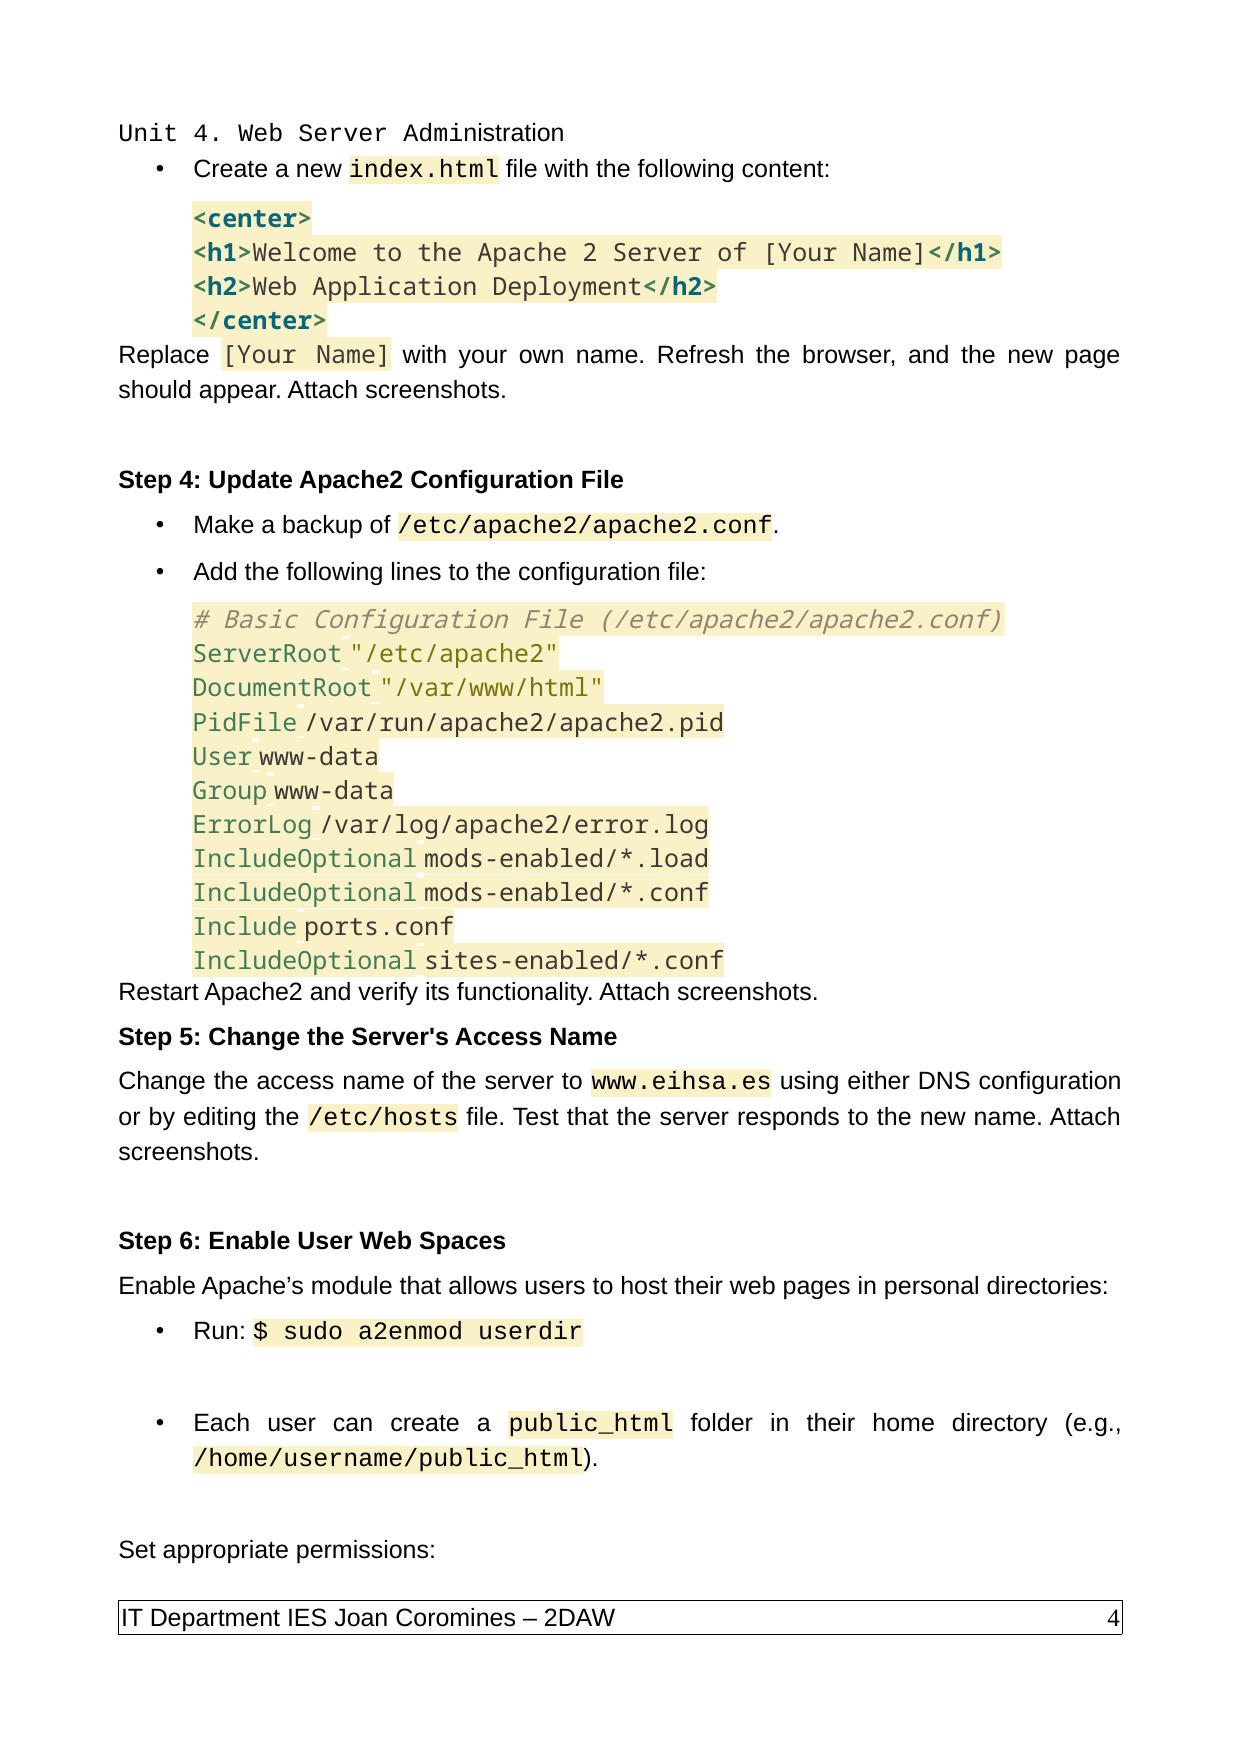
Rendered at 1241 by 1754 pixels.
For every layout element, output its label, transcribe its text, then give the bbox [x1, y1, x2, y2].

list Add the following lines to the configuration file: [156, 557, 1122, 586]
text Step 6: Enable User Web Spaces [118, 1226, 1122, 1255]
text Step 5: Change the Server's Access Name [118, 1021, 1122, 1050]
text DocumentRoot "/var/www/html" [192, 670, 1122, 704]
text <h1>Welcome to the Apache 2 Server of [Your Name]</h1> [192, 235, 1122, 269]
list Each user can create a public_html folder in their home directory (e.g., /home/username/public_html). [156, 1408, 1122, 1474]
text <center> [192, 201, 1122, 235]
text Restart Apache2 and verify its functionality. Attach screenshots. [118, 977, 1122, 1005]
text Group www-data [192, 772, 1122, 806]
text User www-data [192, 738, 1122, 772]
text # Basic Configuration File (/etc/apache2/apache2.conf) [192, 602, 1122, 636]
list Run: $ sudo a2enmod userdir [156, 1316, 1122, 1347]
text Set appropriate permissions: [118, 1535, 1122, 1564]
list Make a backup of /etc/apache2/apache2.conf. [156, 510, 1122, 541]
text ServerRoot "/etc/apache2" [192, 636, 1122, 670]
text </center> [192, 303, 1122, 337]
text IncludeOptional mods-enabled/*.load [192, 840, 1122, 874]
text Step 4: Update Apache2 Configuration File [118, 465, 1122, 494]
text IncludeOptional mods-enabled/*.conf [192, 874, 1122, 908]
text Include ports.conf [192, 908, 1122, 943]
text Replace [Your Name] with your own name. Refresh the browser, and the new page should appear. Attach screenshots. [118, 337, 1122, 404]
text <h2>Web Application Deployment</h2> [192, 269, 1122, 303]
text IncludeOptional sites-enabled/*.conf [192, 943, 1122, 977]
text ErrorLog /var/log/apache2/error.log [192, 806, 1122, 840]
text Change the access name of the server to www.eihsa.es using either DNS configuration or by editing the /etc/hosts file. Test that the server responds to the new name. Attach screenshots. [118, 1066, 1122, 1165]
text Enable Apache’s module that allows users to host their web pages in personal directories: [118, 1271, 1122, 1300]
text PidFile /var/run/apache2/apache2.pid [192, 704, 1122, 738]
list Create a new index.html file with the following content: [156, 153, 1122, 184]
